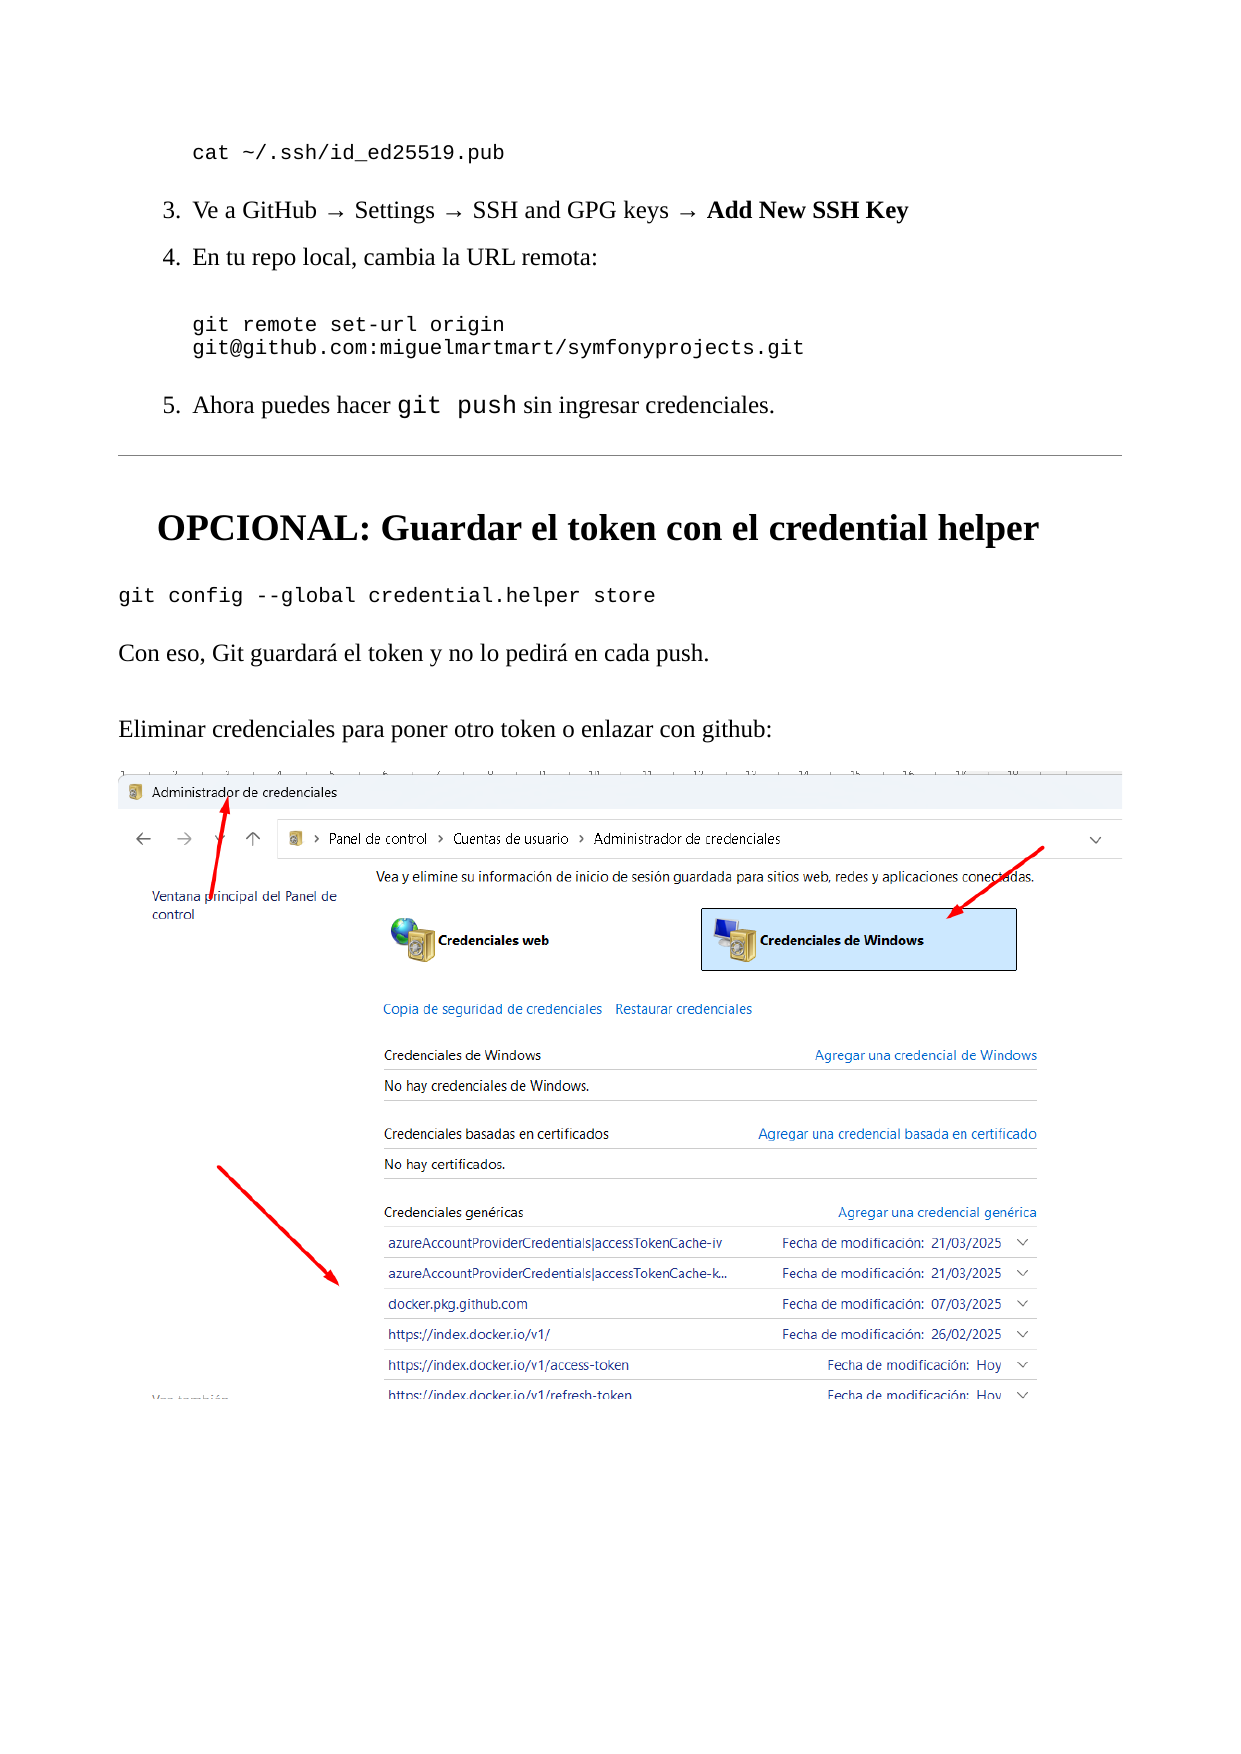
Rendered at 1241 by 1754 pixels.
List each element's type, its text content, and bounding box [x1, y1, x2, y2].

text git config --global credential.helper store [118, 585, 1122, 608]
list En tu repo local, cambia la URL remota: [162, 242, 1122, 271]
list Ahora puedes hacer git push sin ingresar credenciales. [162, 391, 1122, 421]
list Ve a GitHub → Settings → SSH and GPG keys → Add New SSH Key [162, 195, 1122, 224]
list cat ~/.ssh/id_ed25519.pub [162, 142, 1122, 165]
picture [118, 771, 1123, 1399]
text Eliminar credenciales para poner otro token o enlazar con github: [118, 714, 1122, 743]
subtitle 🧹 OPCIONAL: Guardar el token con el credential helper [118, 506, 1122, 549]
list git remote set-url origin git@github.com:miguelmartmart/symfonyprojects.git [162, 314, 1122, 361]
text Con eso, Git guardará el token y no lo pedirá en cada push. [118, 638, 1122, 667]
